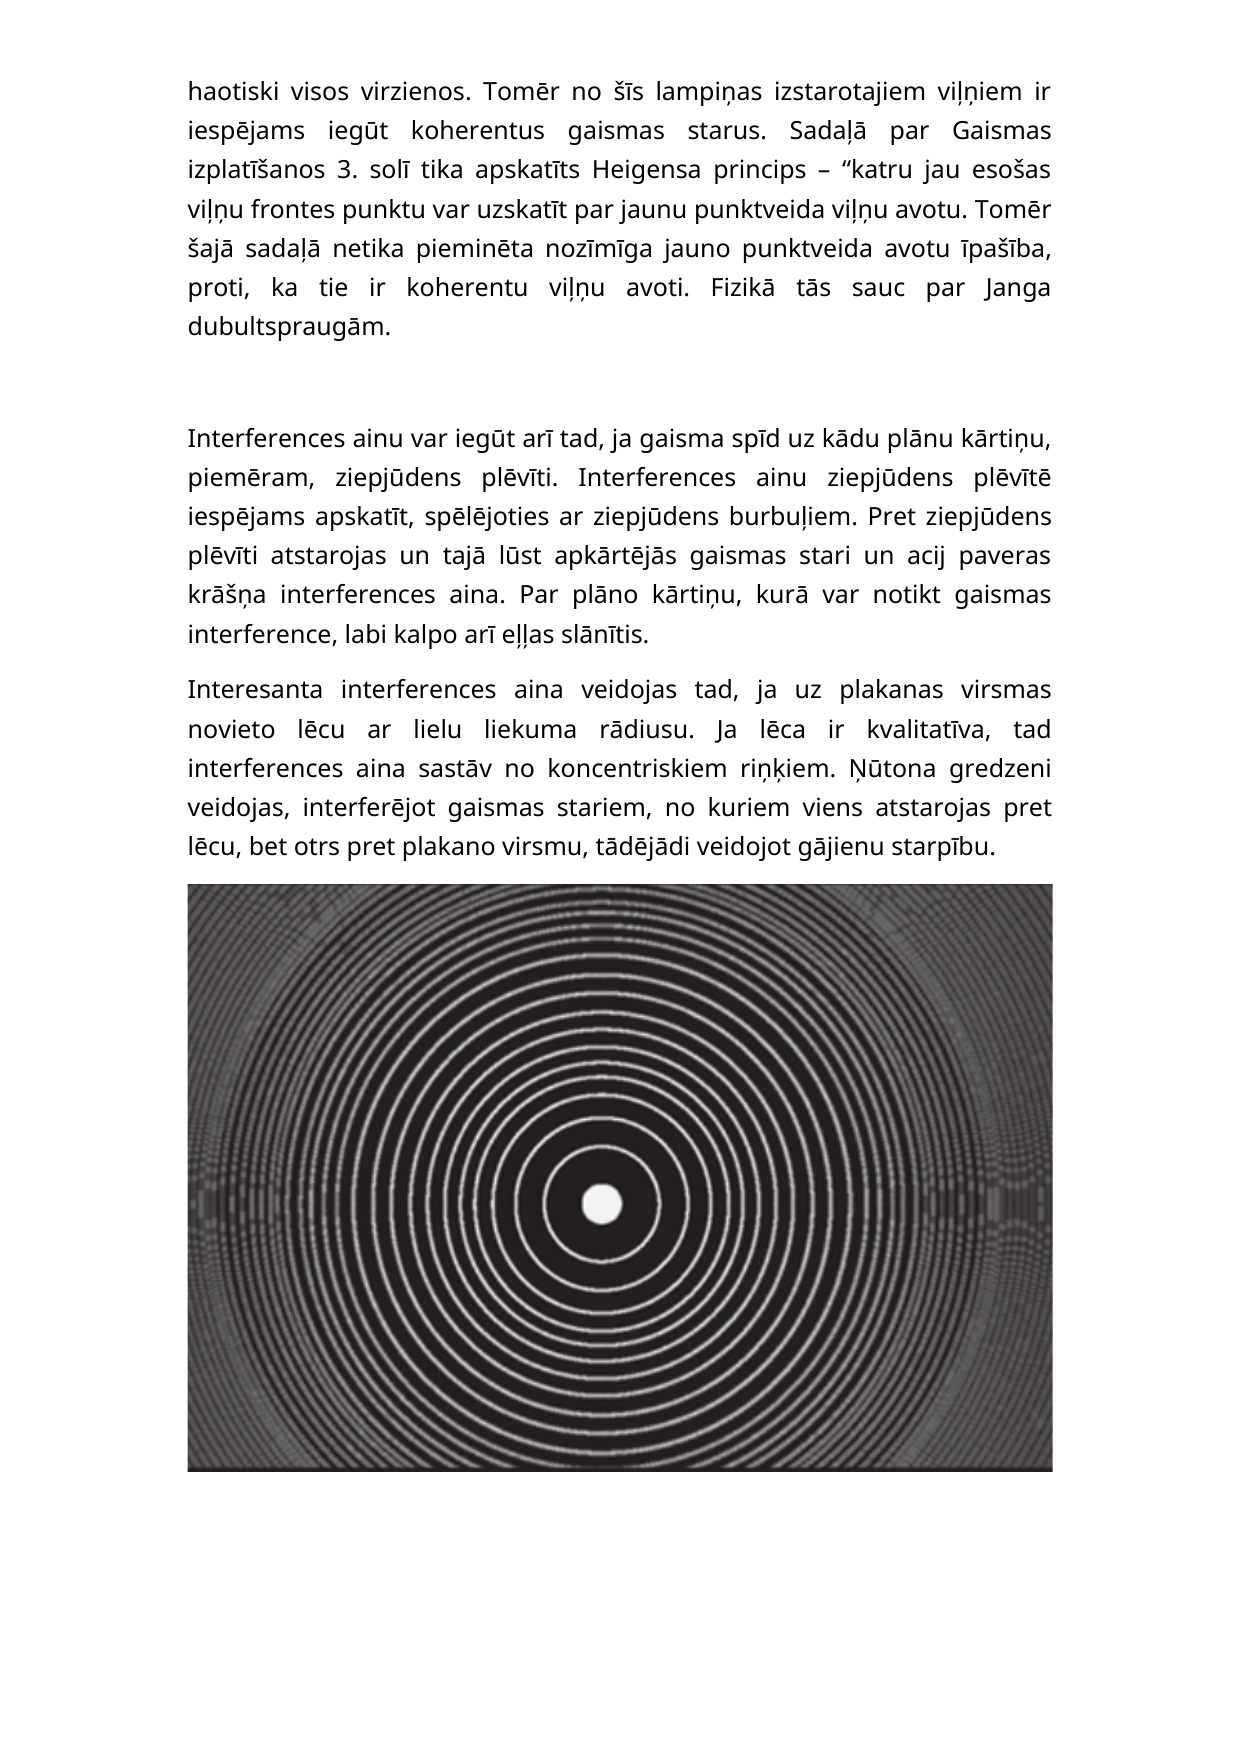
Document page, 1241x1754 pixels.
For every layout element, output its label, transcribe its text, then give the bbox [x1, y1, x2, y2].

text Interesanta interferences aina veidojas tad, ja uz plakanas virsmas novieto lēcu ar lielu liekuma rādiusu. Ja lēca ir kvalitatīva, tad interferences aina sastāv no koncentriskiem riņķiem. Ņūtona gredzeni veidojas, interferējot gaismas stariem, no kuriem viens atstarojas pret lēcu, bet otrs pret plakano virsmu, tādējādi veidojot gājienu starpību. [187, 672, 1053, 863]
text Interferences ainu var iegūt arī tad, ja gaisma spīd uz kādu plānu kārtiņu, piemēram, ziepjūdens plēvīti. Interferences ainu ziepjūdens plēvītē iespējams apskatīt, spēlējoties ar ziepjūdens burbuļiem. Pret ziepjūdens plēvīti atstarojas un tajā lūst apkārtējās gaismas stari un acij paveras krāšņa interferences aina. Par plāno kārtiņu, kurā var notikt gaismas interference, labi kalpo arī eļļas slānītis. [187, 421, 1053, 650]
text haotiski visos virzienos. Tomēr no šīs lampiņas izstarotajiem viļņiem ir iespējams iegūt koherentus gaismas starus. Sadaļā par Gaismas izplatīšanos 3. solī tika apskatīts Heigensa princips – “katru jau esošas viļņu frontes punktu var uzskatīt par jaunu punktveida viļņu avotu. Tomēr šajā sadaļā netika pieminēta nozīmīga jauno punktveida avotu īpašība, proti, ka tie ir koherentu viļņu avoti. Fizikā tās sauc par Janga dubultspraugām. [187, 74, 1053, 343]
